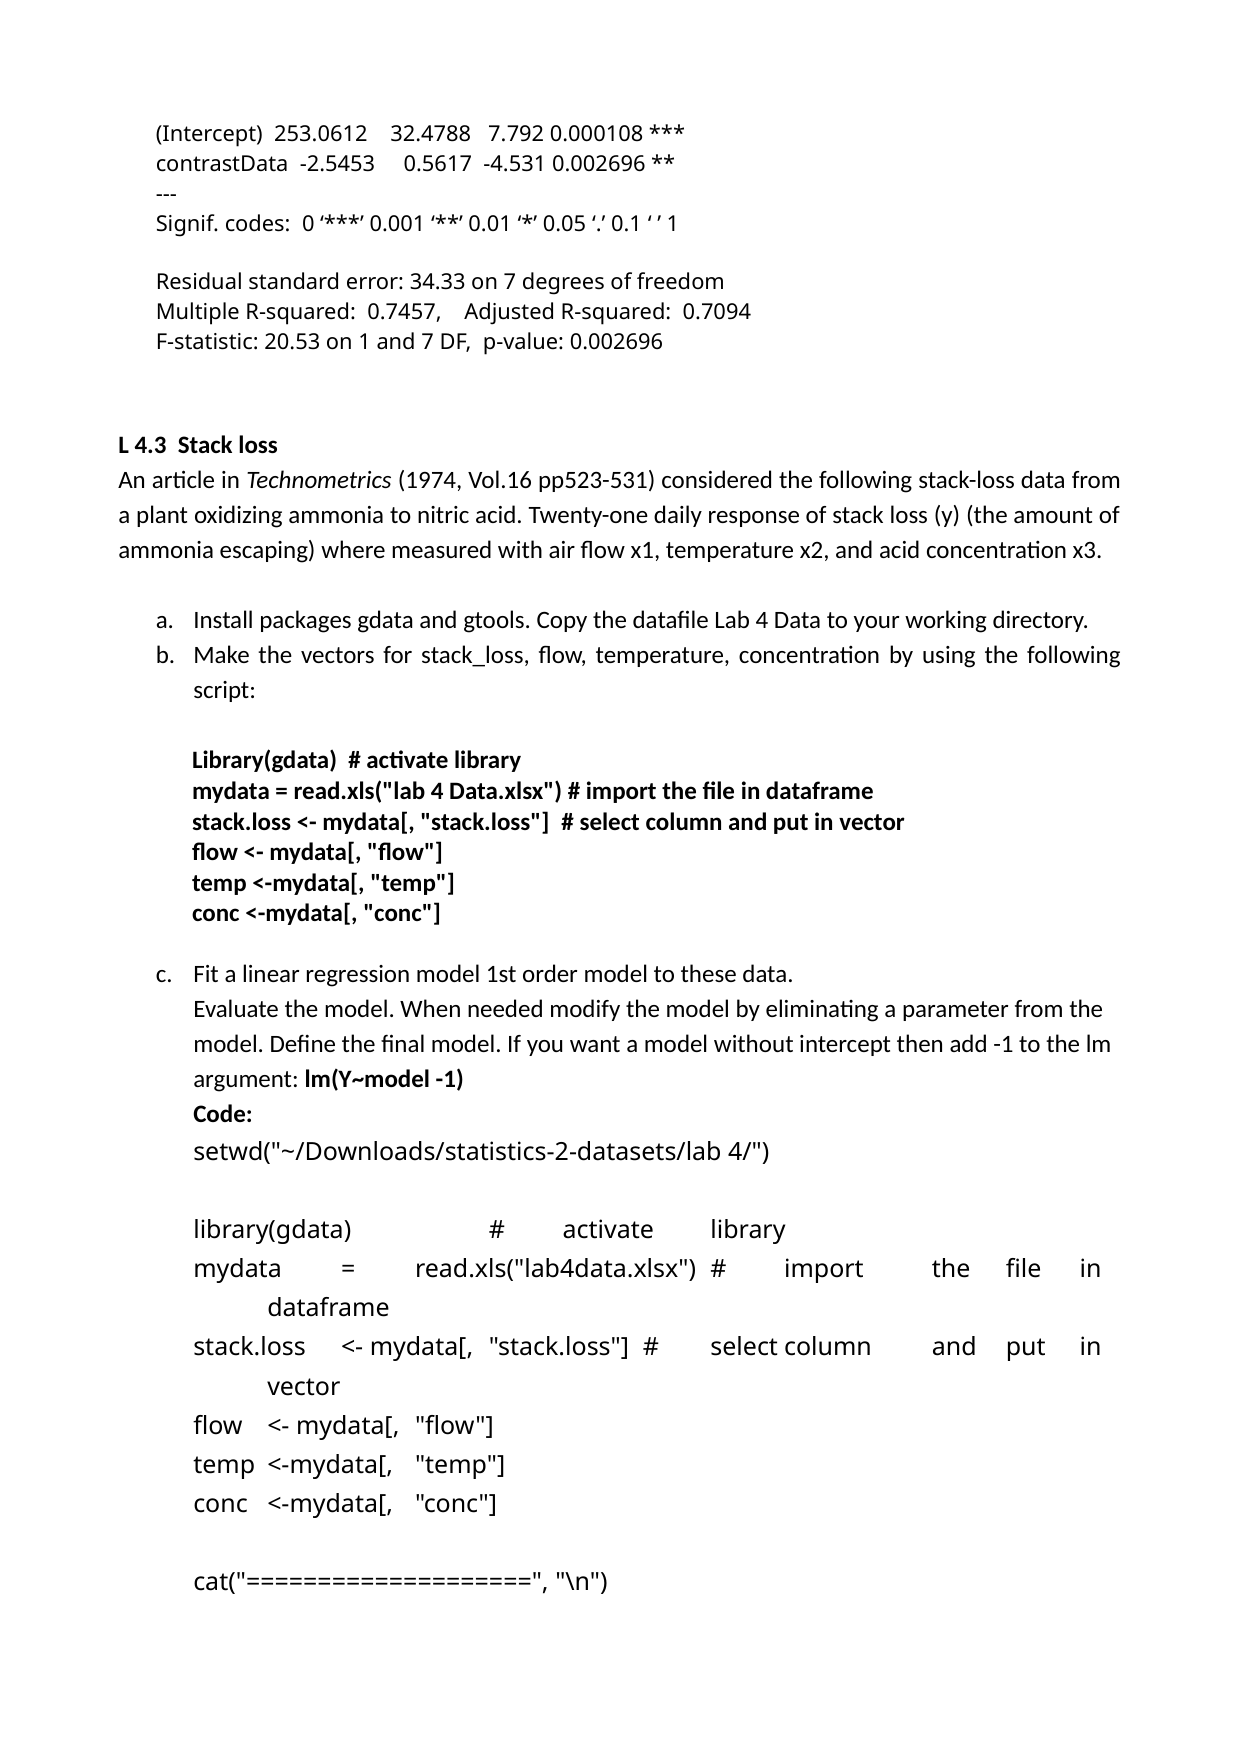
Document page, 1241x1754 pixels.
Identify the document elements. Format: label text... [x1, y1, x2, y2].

text mydata = read.xls("lab 4 Data.xlsx") # import the file in dataframe [192, 775, 1122, 806]
text library(gdata) # activate library [193, 1212, 1122, 1246]
text (Intercept) 253.0612 32.4788 7.792 0.000108 *** [156, 118, 1122, 148]
text F-statistic: 20.53 on 1 and 7 DF, p-value: 0.002696 [156, 326, 1122, 355]
text flow <- mydata[, "flow"] [192, 836, 1122, 867]
text temp <-mydata[, "temp"] [193, 1447, 1122, 1481]
text mydata = read.xls("lab4data.xlsx") # import the file in dataframe [193, 1251, 1122, 1324]
text Multiple R-squared: 0.7457, Adjusted R-squared: 0.7094 [156, 296, 1122, 326]
text --- [156, 178, 1122, 207]
text contrastData -2.5453 0.5617 -4.531 0.002696 ** [156, 148, 1122, 178]
text temp <-mydata[, "temp"] [192, 867, 1122, 897]
text An article in Technometrics (1974, Vol.16 pp523-531) considered the following stack-loss data from a plant oxidizing ammonia to nitric acid. Twenty-one daily response of stack loss (y) (the amount of ammonia escaping) where measured with air flow x1, temperature x2, and acid concentration x3. [118, 464, 1122, 565]
text Signif. codes: 0 ‘***’ 0.001 ‘**’ 0.01 ‘*’ 0.05 ‘.’ 0.1 ‘ ’ 1 [156, 207, 1122, 237]
text cat("====================", "\n") [193, 1564, 1122, 1598]
text stack.loss <- mydata[, "stack.loss"] # select column and put in vector [193, 1329, 1122, 1402]
text b. Make the vectors for stack_loss, flow, temperature, concentration by using the following script: [156, 639, 1122, 705]
text flow <- mydata[, "flow"] [193, 1407, 1122, 1441]
text Evaluate the model. When needed modify the model by eliminating a parameter from the model. Define the final model. If you want a model without intercept then add -1 to the lm argument: lm(Y~model -1) [193, 993, 1122, 1094]
text L 4.3 Stack loss [118, 429, 1122, 460]
text conc <-mydata[, "conc"] [192, 897, 1122, 928]
text stack.loss <- mydata[, "stack.loss"] # select column and put in vector [192, 806, 1122, 836]
text Code: [193, 1098, 1122, 1129]
text conc <-mydata[, "conc"] [193, 1486, 1122, 1520]
text Library(gdata) # activate library [192, 744, 1122, 775]
text c. Fit a linear regression model 1st order model to these data. [156, 958, 1122, 989]
text Residual standard error: 34.33 on 7 degrees of freedom [156, 266, 1122, 296]
text setwd("~/Downloads/statistics-2-datasets/lab 4/") [193, 1133, 1122, 1167]
text a. Install packages gdata and gtools. Copy the datafile Lab 4 Data to your working directory. [156, 604, 1122, 635]
